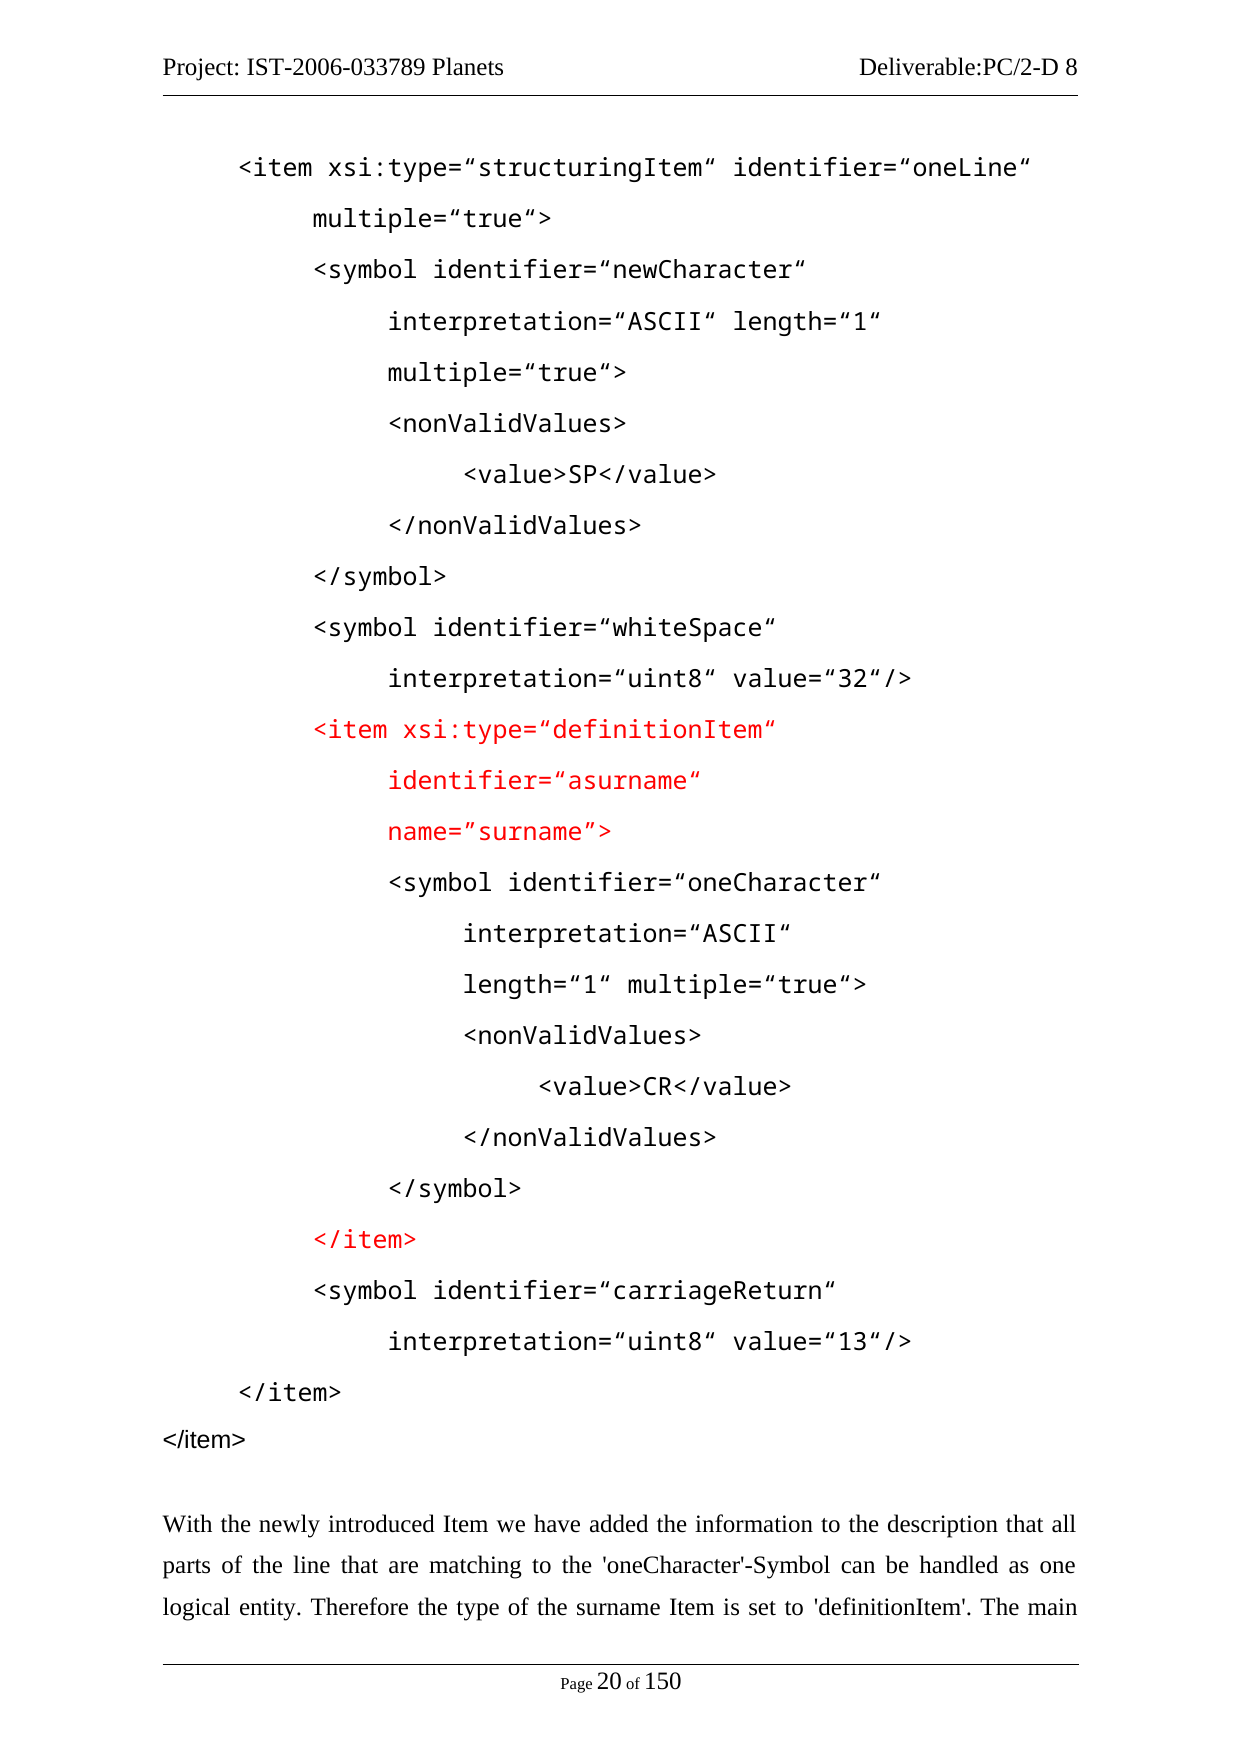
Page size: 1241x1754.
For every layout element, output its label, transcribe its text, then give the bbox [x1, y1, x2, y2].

text </nonValidValues> [162, 1120, 1078, 1154]
text With the newly introduced Item we have added the information to the description that all parts of the line that are matching to the 'oneCharacter'-Symbol can be handled as one logical entity. Therefore the type of the surname Item is set to 'definitionItem'. The main [162, 1510, 1078, 1621]
text name=”surname”> [162, 813, 1078, 848]
text interpretation=“ASCII“ length=“1“ [162, 303, 1078, 337]
text interpretation=“ASCII“ [162, 916, 1078, 950]
text </symbol> [162, 1171, 1078, 1205]
text interpretation=“uint8“ value=“13“/> [162, 1324, 1078, 1358]
text </item> [162, 1375, 1078, 1409]
text <symbol identifier=“whiteSpace“ [162, 609, 1078, 643]
text <symbol identifier=“oneCharacter“ [162, 864, 1078, 899]
text </nonValidValues> [162, 507, 1078, 541]
text <nonValidValues> [162, 405, 1078, 439]
text </item> [162, 1426, 1078, 1454]
text <item xsi:type=“definitionItem“ [162, 711, 1078, 746]
text </item> [162, 1222, 1078, 1256]
text multiple=“true“> [162, 201, 1078, 235]
text multiple=“true“> [162, 354, 1078, 388]
text identifier=“asurname“ [162, 762, 1078, 797]
text <value>CR</value> [162, 1069, 1078, 1103]
text <nonValidValues> [162, 1018, 1078, 1052]
text interpretation=“uint8“ value=“32“/> [162, 660, 1078, 694]
text <symbol identifier=“carriageReturn“ [162, 1273, 1078, 1307]
text <value>SP</value> [162, 456, 1078, 490]
text </symbol> [162, 558, 1078, 592]
text length=“1“ multiple=“true“> [162, 967, 1078, 1001]
text <symbol identifier=“newCharacter“ [162, 252, 1078, 286]
text <item xsi:type=“structuringItem“ identifier=“oneLine“ [162, 150, 1078, 184]
